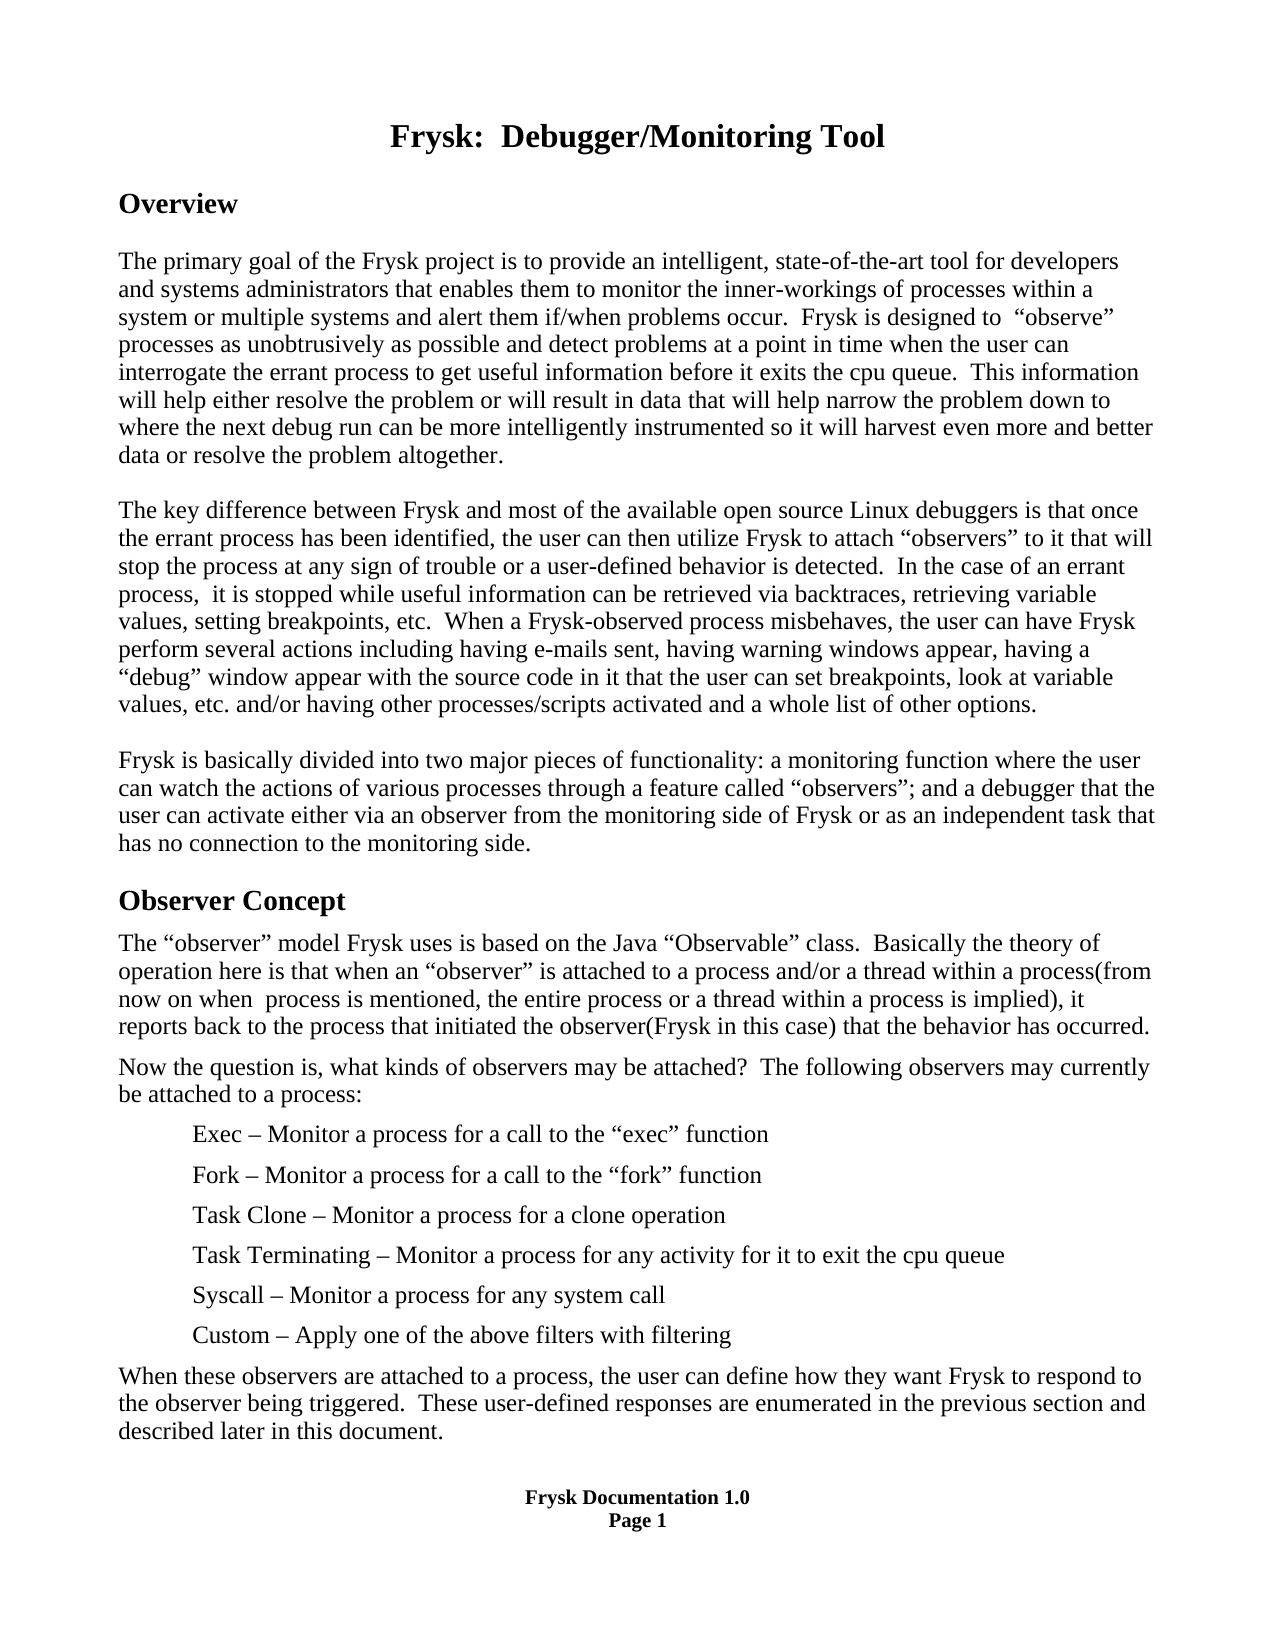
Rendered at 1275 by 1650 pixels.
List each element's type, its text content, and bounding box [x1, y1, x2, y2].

text Task Terminating – Monitor a process for any activity for it to exit the cpu queue [118, 1241, 1157, 1269]
text The primary goal of the Frysk project is to provide an intelligent, state-of-the-art tool for developers and systems administrators that enables them to monitor the inner-workings of processes within a system or multiple systems and alert them if/when problems occur. Frysk is designed to “observe” processes as unobtrusively as possible and detect problems at a point in time when the user can interrogate the errant process to get useful information before it exits the cpu queue. This information will help either resolve the problem or will result in data that will help narrow the problem down to where the next debug run can be more intelligently instrumented so it will harvest even more and better data or resolve the problem altogether. [118, 247, 1157, 469]
text The “observer” model Frysk uses is based on the Java “Observable” class. Basically the theory of operation here is that when an “observer” is attached to a process and/or a thread within a process(from now on when process is mentioned, the entire process or a thread within a process is implied), it reports back to the process that initiated the observer(Frysk in this case) that the behavior has occurred. [118, 929, 1157, 1040]
text Task Clone – Monitor a process for a clone operation [118, 1201, 1157, 1229]
text The key difference between Frysk and most of the available open source Linux debuggers is that once the errant process has been identified, the user can then utilize Frysk to attach “observers” to it that will stop the process at any sign of trouble or a user-defined behavior is detected. In the case of an errant process, it is stopped while useful information can be retrieved via backtraces, retrieving variable values, setting breakpoints, etc. When a Frysk-observed process misbehaves, the user can have Frysk perform several actions including having e-mails sent, having warning windows appear, having a “debug” window appear with the source code in it that the user can set breakpoints, look at variable values, etc. and/or having other processes/scripts activated and a whole list of other options. [118, 497, 1157, 718]
text Observer Concept [118, 884, 1157, 917]
text Custom – Apply one of the above filters with filtering [118, 1322, 1157, 1349]
text Fork – Monitor a process for a call to the “fork” function [118, 1161, 1157, 1188]
text Exec – Monitor a process for a call to the “exec” function [118, 1121, 1157, 1148]
text Now the question is, what kinds of observers may be attached? The following observers may currently be attached to a process: [118, 1053, 1157, 1108]
text When these observers are attached to a process, the user can define how they want Frysk to respond to the observer being triggered. These user-defined responses are enumerated in the previous section and described later in this document. [118, 1362, 1157, 1445]
text Frysk is basically divided into two major pieces of functionality: a monitoring function where the user can watch the actions of various processes through a feature called “observers”; and a debugger that the user can activate either via an observer from the monitoring side of Frysk or as an independent task that has no connection to the monitoring side. [118, 746, 1157, 857]
text Overview [118, 187, 1157, 219]
text Syscall – Monitor a process for any system call [118, 1281, 1157, 1309]
text Frysk: Debugger/Monitoring Tool [118, 118, 1157, 155]
